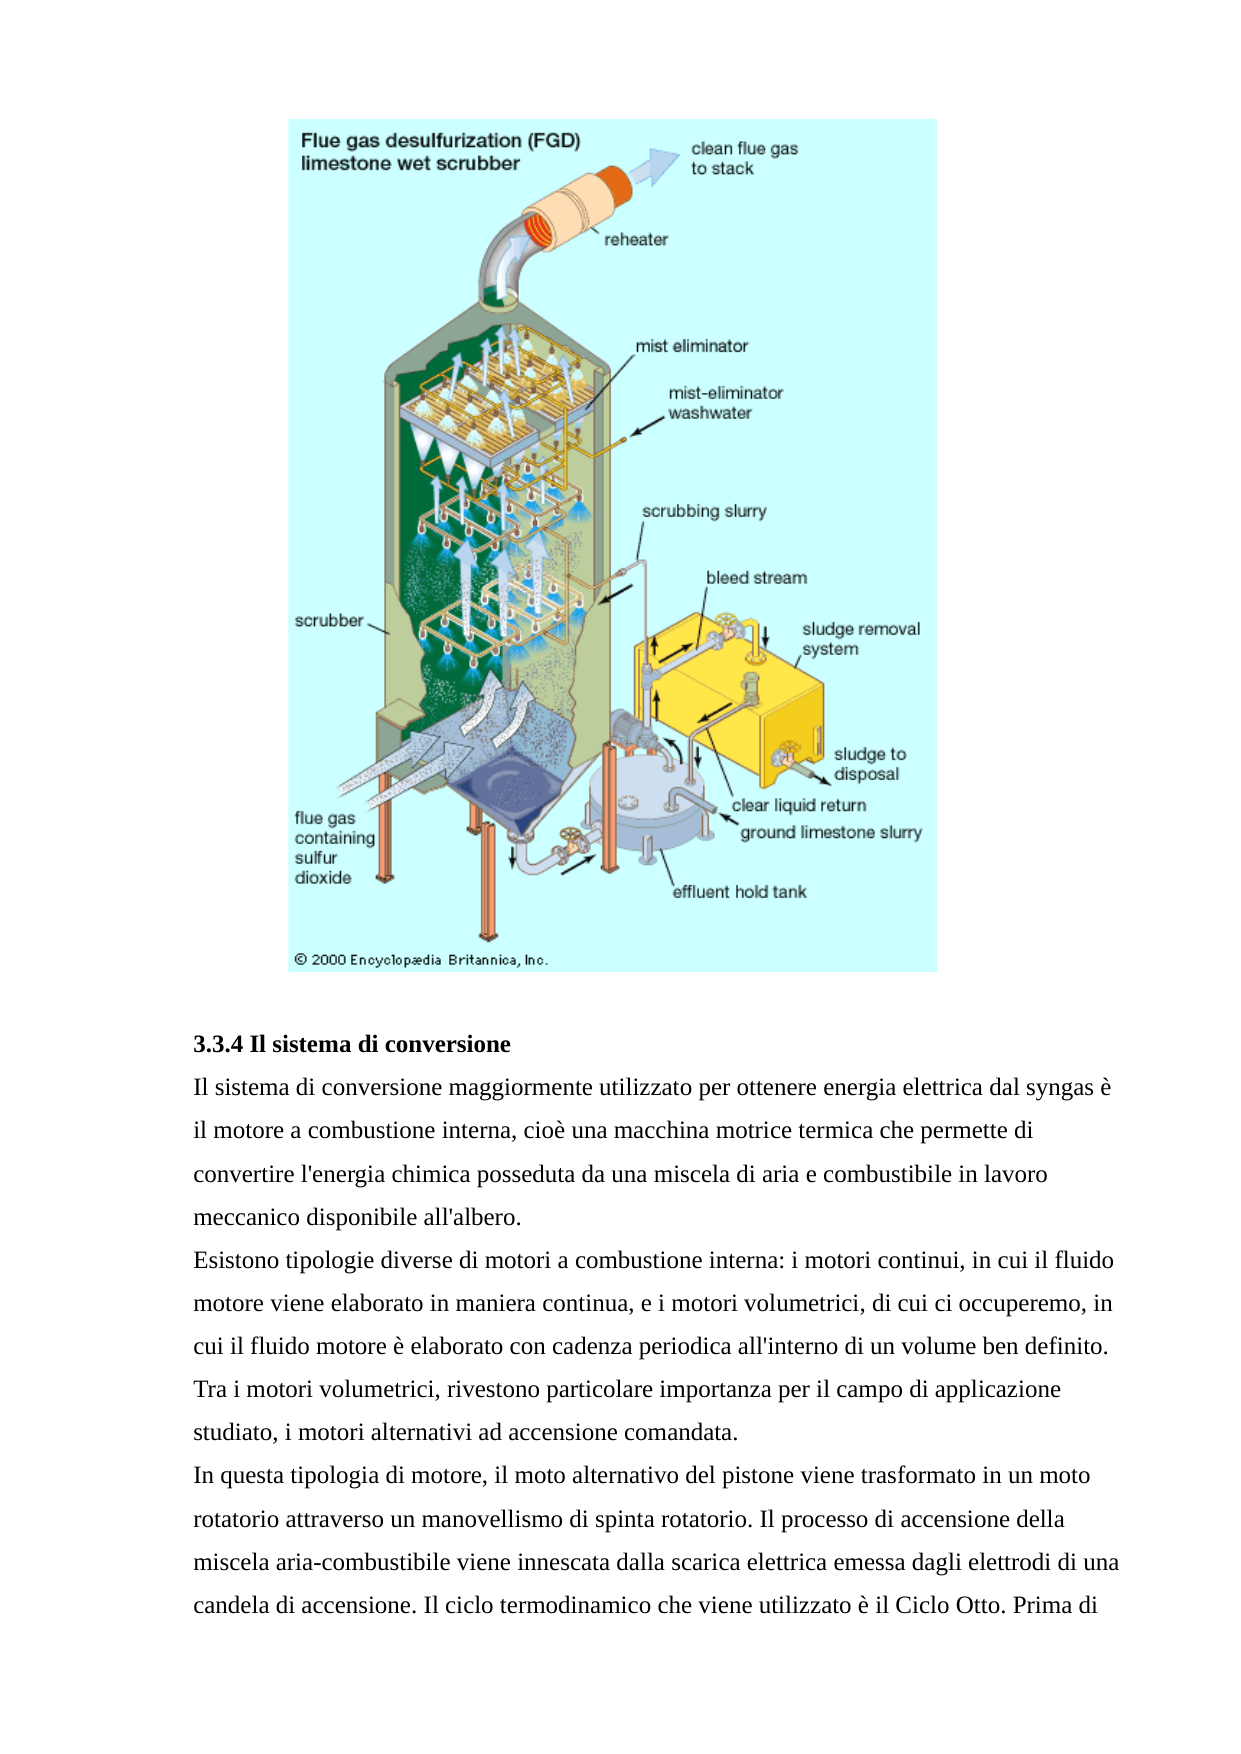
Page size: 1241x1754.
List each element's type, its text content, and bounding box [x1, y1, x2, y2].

list Tra i motori volumetrici, rivestono particolare importanza per il campo di applicazione studiato, i motori alternativi ad accensione comandata. [156, 1374, 1122, 1446]
list Il sistema di conversione maggiormente utilizzato per ottenere energia elettrica dal syngas è il motore a combustione interna, cioè una macchina motrice termica che permette di convertire l'energia chimica posseduta da una miscela di aria e combustibile in lavoro meccanico disponibile all'albero. [156, 1072, 1122, 1231]
list In questa tipologia di motore, il moto alternativo del pistone viene trasformato in un moto rotatorio attraverso un manovellismo di spinta rotatorio. Il processo di accensione della miscela aria-combustibile viene innescata dalla scarica elettrica emessa dagli elettrodi di una candela di accensione. Il ciclo termodinamico che viene utilizzato è il Ciclo Otto. Prima di [156, 1461, 1122, 1619]
picture [288, 119, 937, 972]
list 3.3.4 Il sistema di conversione [156, 1029, 1122, 1058]
list Esistono tipologie diverse di motori a combustione interna: i motori continui, in cui il fluido motore viene elaborato in maniera continua, e i motori volumetrici, di cui ci occuperemo, in cui il fluido motore è elaborato con cadenza periodica all'interno di un volume ben definito. [156, 1245, 1122, 1360]
